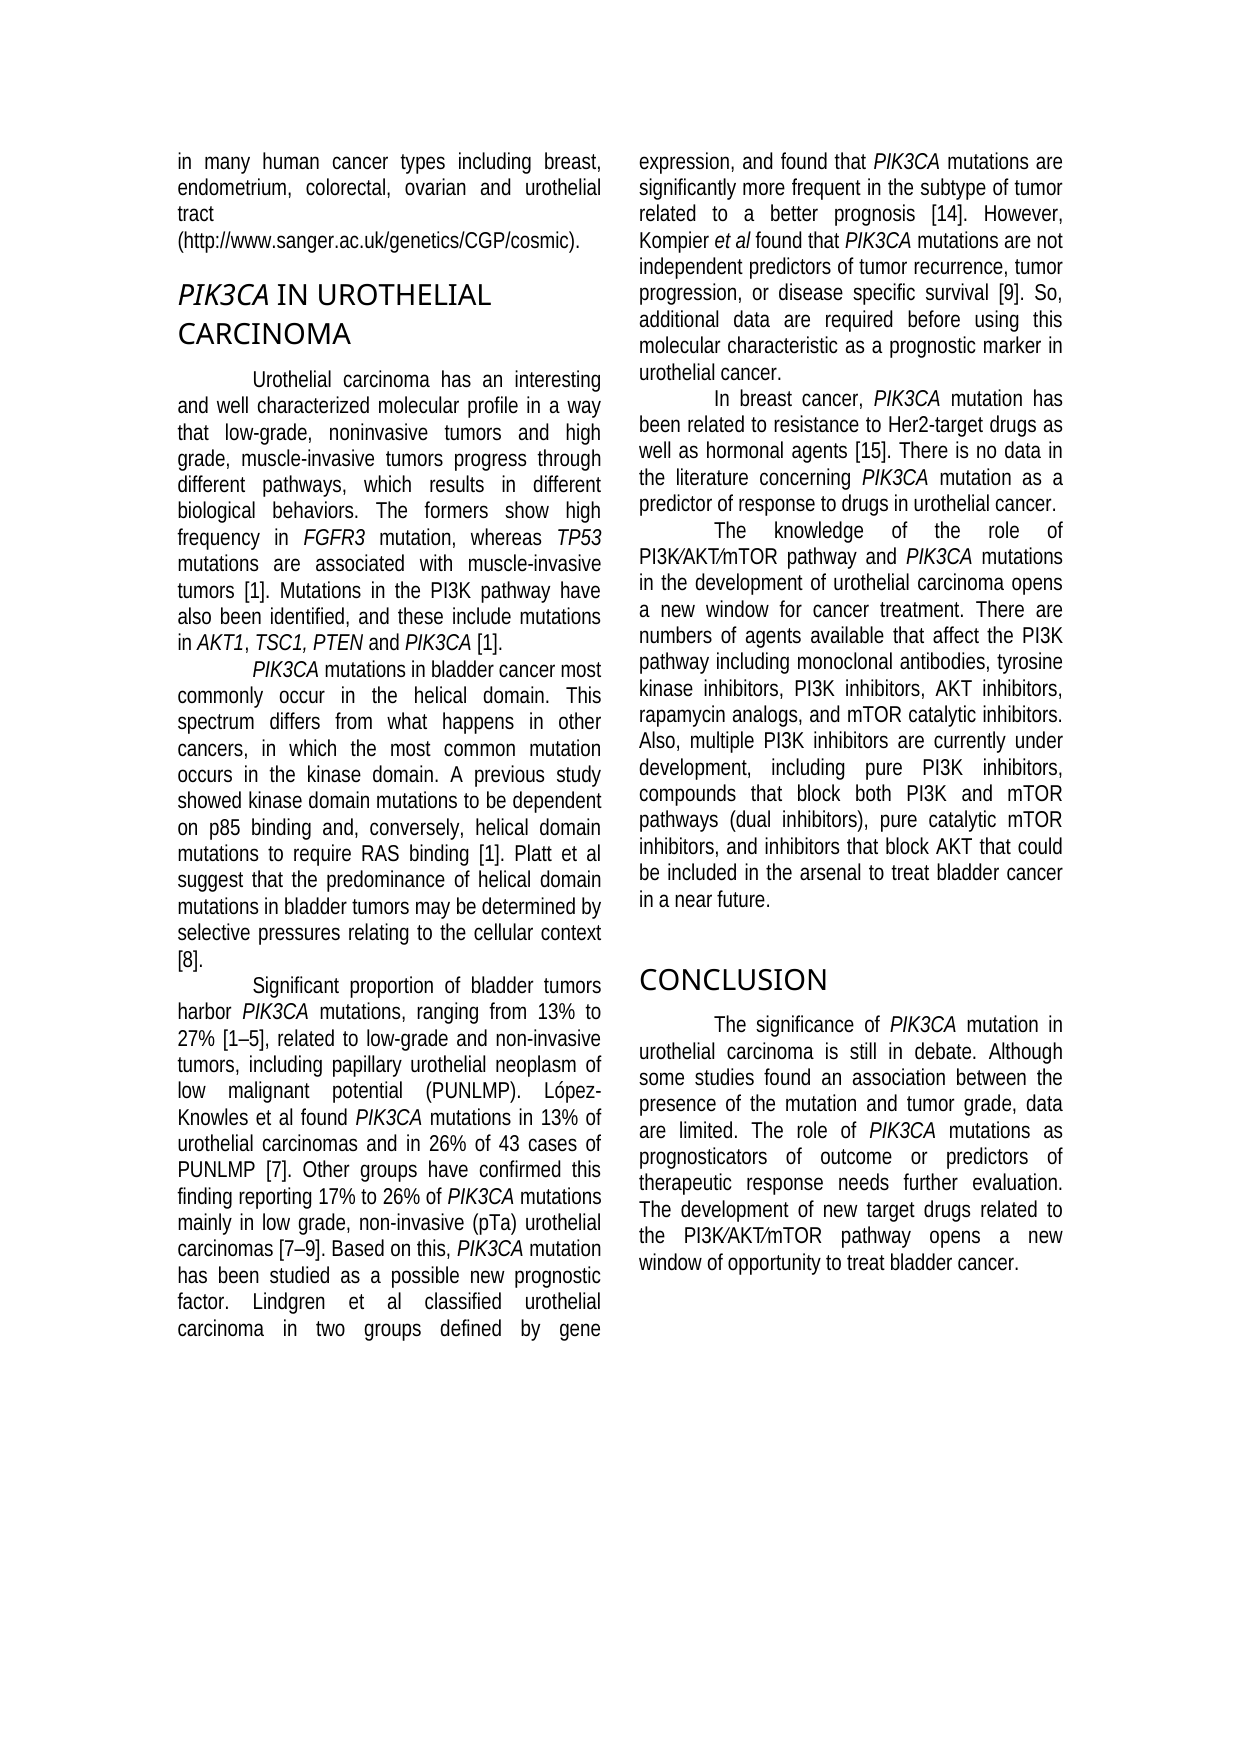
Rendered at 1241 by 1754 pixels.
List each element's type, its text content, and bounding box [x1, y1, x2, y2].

subtitle CONCLUSION [639, 959, 1063, 999]
text in many human cancer types including breast, endometrium, colorectal, ovarian and urothelial tract (http://www.sanger.ac.uk/genetics/CGP/cosmic). [177, 148, 601, 253]
subtitle PIK3CA IN UROTHELIAL CARCINOMA [177, 274, 601, 353]
text PIK3CA mutations in bladder cancer most commonly occur in the helical domain. This spectrum differs from what happens in other cancers, in which the most common mutation occurs in the kinase domain. A previous study showed kinase domain mutations to be dependent on p85 binding and, conversely, helical domain mutations to require RAS binding [1]. Platt et al suggest that the predominance of helical domain mutations in bladder tumors may be determined by selective pressures relating to the cellular context [8]. [177, 656, 601, 972]
text Urothelial carcinoma has an interesting and well characterized molecular profile in a way that low-grade, noninvasive tumors and high grade, muscle-invasive tumors progress through different pathways, which results in different biological behaviors. The formers show high frequency in FGFR3 mutation, whereas TP53 mutations are associated with muscle-invasive tumors [1]. Mutations in the PI3K pathway have also been identified, and these include mutations in AKT1, TSC1, PTEN and PIK3CA [1]. [177, 366, 601, 656]
text The significance of PIK3CA mutation in urothelial carcinoma is still in debate. Although some studies found an association between the presence of the mutation and tumor grade, data are limited. The role of PIK3CA mutations as prognosticators of outcome or predictors of therapeutic response needs further evaluation. The development of new target drugs related to the PI3K⁄AKT⁄mTOR pathway opens a new window of opportunity to treat bladder cancer. [639, 1011, 1063, 1275]
text expression, and found that PIK3CA mutations are significantly more frequent in the subtype of tumor related to a better prognosis [14]. However, Kompier et al found that PIK3CA mutations are not independent predictors of tumor recurrence, tumor progression, or disease specific survival [9]. So, additional data are required before using this molecular characteristic as a prognostic marker in urothelial cancer. [639, 148, 1063, 385]
text In breast cancer, PIK3CA mutation has been related to resistance to Her2-target drugs as well as hormonal agents [15]. There is no data in the literature concerning PIK3CA mutation as a predictor of response to drugs in urothelial cancer. [639, 385, 1063, 517]
text Significant proportion of bladder tumors harbor PIK3CA mutations, ranging from 13% to 27% [1–5], related to low-grade and non-invasive tumors, including papillary urothelial neoplasm of low malignant potential (PUNLMP). López-Knowles et al found PIK3CA mutations in 13% of urothelial carcinomas and in 26% of 43 cases of PUNLMP [7]. Other groups have confirmed this finding reporting 17% to 26% of PIK3CA mutations mainly in low grade, non-invasive (pTa) urothelial carcinomas [7–9]. Based on this, PIK3CA mutation has been studied as a possible new prognostic factor. Lindgren et al classified urothelial carcinoma in two groups defined by gene [177, 972, 601, 1341]
text The knowledge of the role of PI3K⁄AKT⁄mTOR pathway and PIK3CA mutations in the development of urothelial carcinoma opens a new window for cancer treatment. There are numbers of agents available that affect the PI3K pathway including monoclonal antibodies, tyrosine kinase inhibitors, PI3K inhibitors, AKT inhibitors, rapamycin analogs, and mTOR catalytic inhibitors. Also, multiple PI3K inhibitors are currently under development, including pure PI3K inhibitors, compounds that block both PI3K and mTOR pathways (dual inhibitors), pure catalytic mTOR inhibitors, and inhibitors that block AKT that could be included in the arsenal to treat bladder cancer in a near future. [639, 517, 1063, 912]
